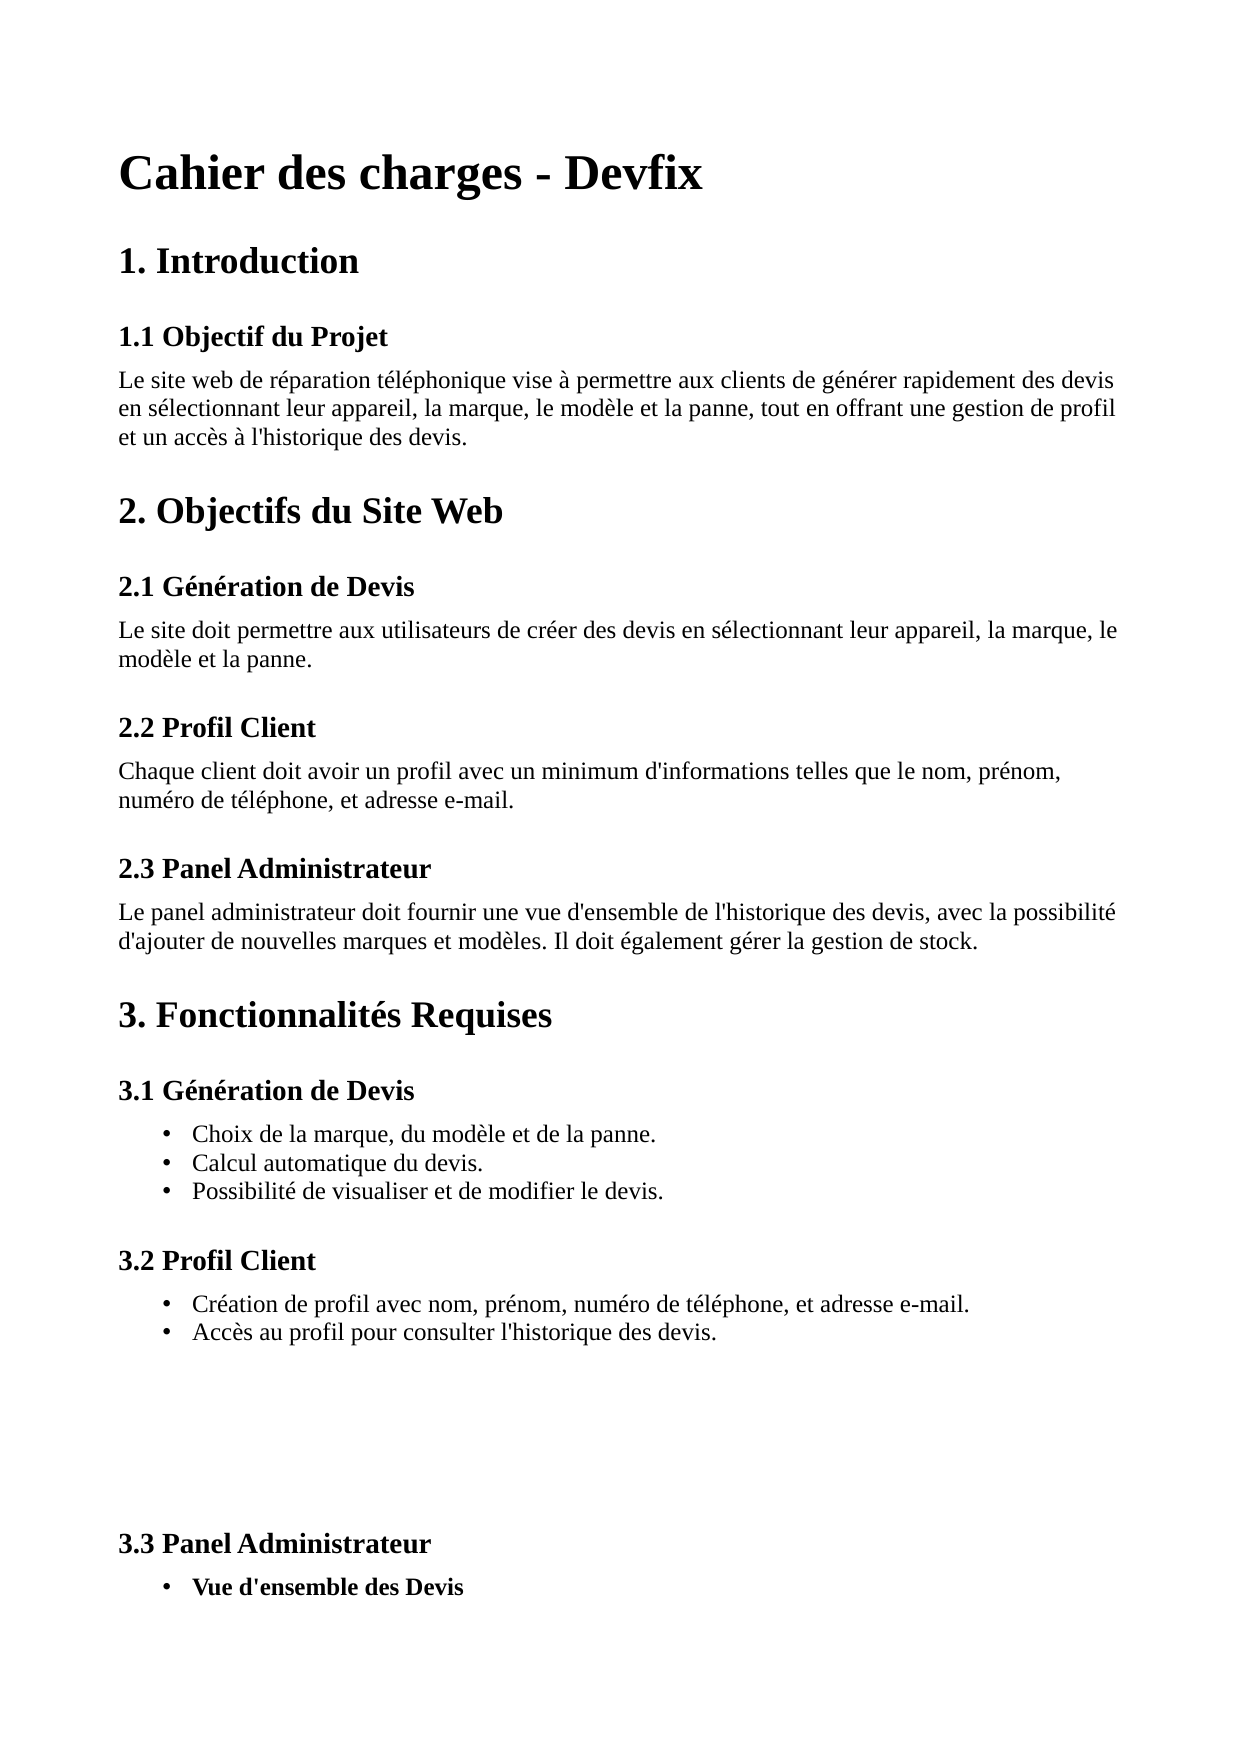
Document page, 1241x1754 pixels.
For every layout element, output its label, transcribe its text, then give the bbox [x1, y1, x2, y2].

subtitle 2.2 Profil Client [118, 710, 1122, 744]
text Chaque client doit avoir un profil avec un minimum d'informations telles que le nom, prénom, numéro de téléphone, et adresse e-mail. [118, 756, 1122, 814]
list Choix de la marque, du modèle et de la panne. [162, 1119, 1122, 1148]
subtitle 1.1 Objectif du Projet [118, 319, 1122, 352]
list Création de profil avec nom, prénom, numéro de téléphone, et adresse e-mail. [162, 1289, 1122, 1317]
subtitle Cahier des charges - Devfix [118, 143, 1122, 201]
subtitle 2.3 Panel Administrateur [118, 851, 1122, 885]
subtitle 3. Fonctionnalités Requises [118, 992, 1122, 1035]
list Vue d'ensemble des Devis [162, 1572, 1122, 1601]
subtitle 2.1 Génération de Devis [118, 569, 1122, 603]
subtitle 3.1 Génération de Devis [118, 1073, 1122, 1106]
text Le panel administrateur doit fournir une vue d'ensemble de l'historique des devis, avec la possibilité d'ajouter de nouvelles marques et modèles. Il doit également gérer la gestion de stock. [118, 897, 1122, 955]
list Accès au profil pour consulter l'historique des devis. [162, 1317, 1122, 1346]
subtitle 3.2 Profil Client [118, 1243, 1122, 1276]
list Possibilité de visualiser et de modifier le devis. [162, 1176, 1122, 1205]
subtitle 2. Objectifs du Site Web [118, 488, 1122, 532]
list Calcul automatique du devis. [162, 1148, 1122, 1176]
text Le site doit permettre aux utilisateurs de créer des devis en sélectionnant leur appareil, la marque, le modèle et la panne. [118, 615, 1122, 673]
subtitle 3.3 Panel Administrateur [118, 1526, 1122, 1559]
text Le site web de réparation téléphonique vise à permettre aux clients de générer rapidement des devis en sélectionnant leur appareil, la marque, le modèle et la panne, tout en offrant une gestion de profil et un accès à l'historique des devis. [118, 365, 1122, 451]
subtitle 1. Introduction [118, 238, 1122, 281]
